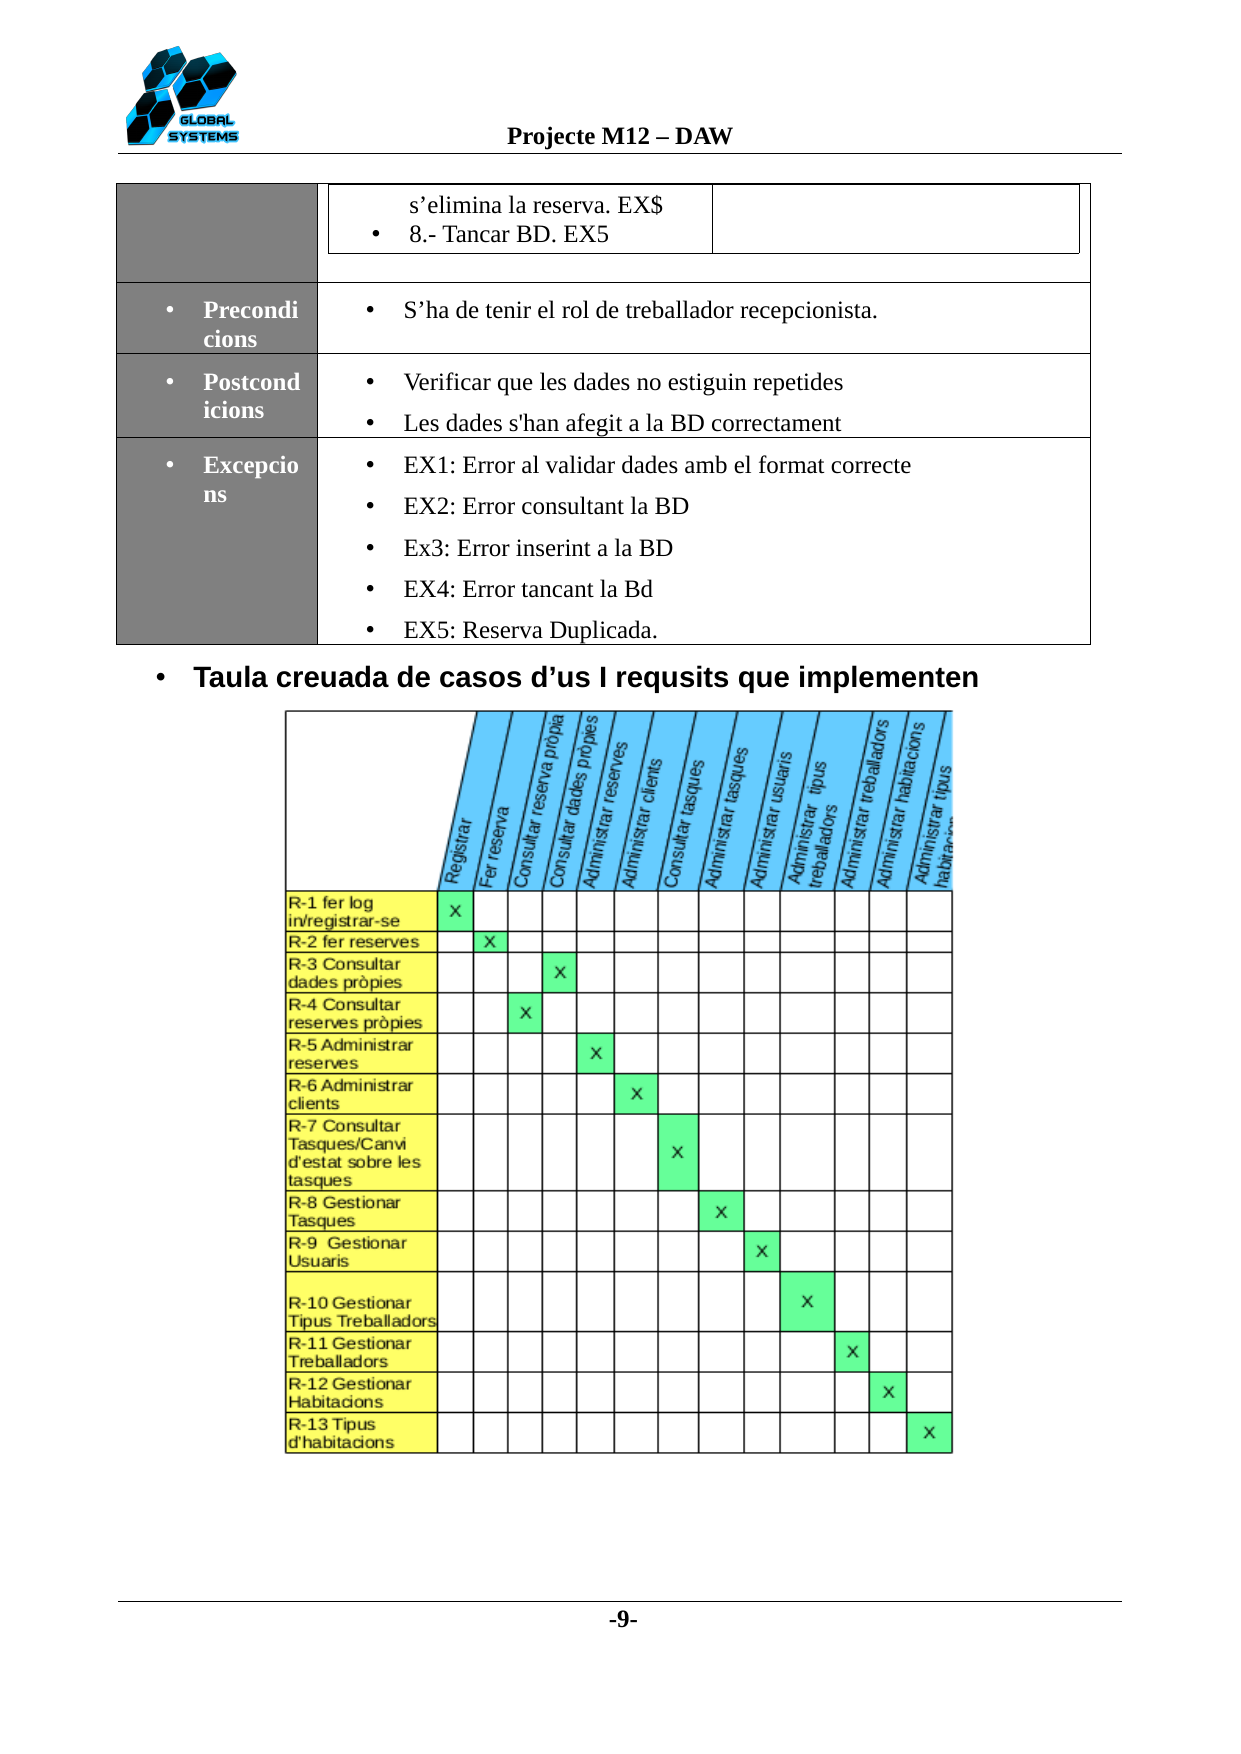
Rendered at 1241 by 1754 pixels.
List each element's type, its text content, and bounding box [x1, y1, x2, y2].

table_cell [713, 185, 1079, 253]
table_cell Precondicions [117, 283, 317, 353]
table_cell Excepcions [117, 438, 317, 644]
table_cell [318, 184, 1090, 282]
subtitle Taula creuada de casos d’us I requsits que implementen [156, 659, 1122, 693]
table_cell EX1: Error al validar dades amb el format correcte EX2: Error consultant la BD Ex3: Error inserint a la BD EX4: Error tancant la Bd EX5: Reserva Duplicada. [318, 438, 1090, 644]
table_cell Verificar que les dades no estiguin repetides Les dades s'han afegit a la BD correctament [318, 354, 1090, 437]
picture [121, 20, 244, 165]
table_cell S’ha de tenir el rol de treballador recepcionista. [318, 283, 1090, 353]
table_cell 1.- Mostrar el llista de reserves. 3.- Cridar a Consultar Reserva. EX3 5.- Si no la troba Mostrar missatge error «No s'ha trobat aquesta Reserva». Torna al punt 1 5.1- Tancar BD. EX4 6.- Si la reserva existeix, s’elimina la reserva. EX$ 8.- Tancar BD. EX5 [329, 185, 712, 253]
picture [279, 705, 961, 1458]
table_cell [117, 184, 317, 282]
table_cell Postcondicions [117, 354, 317, 437]
